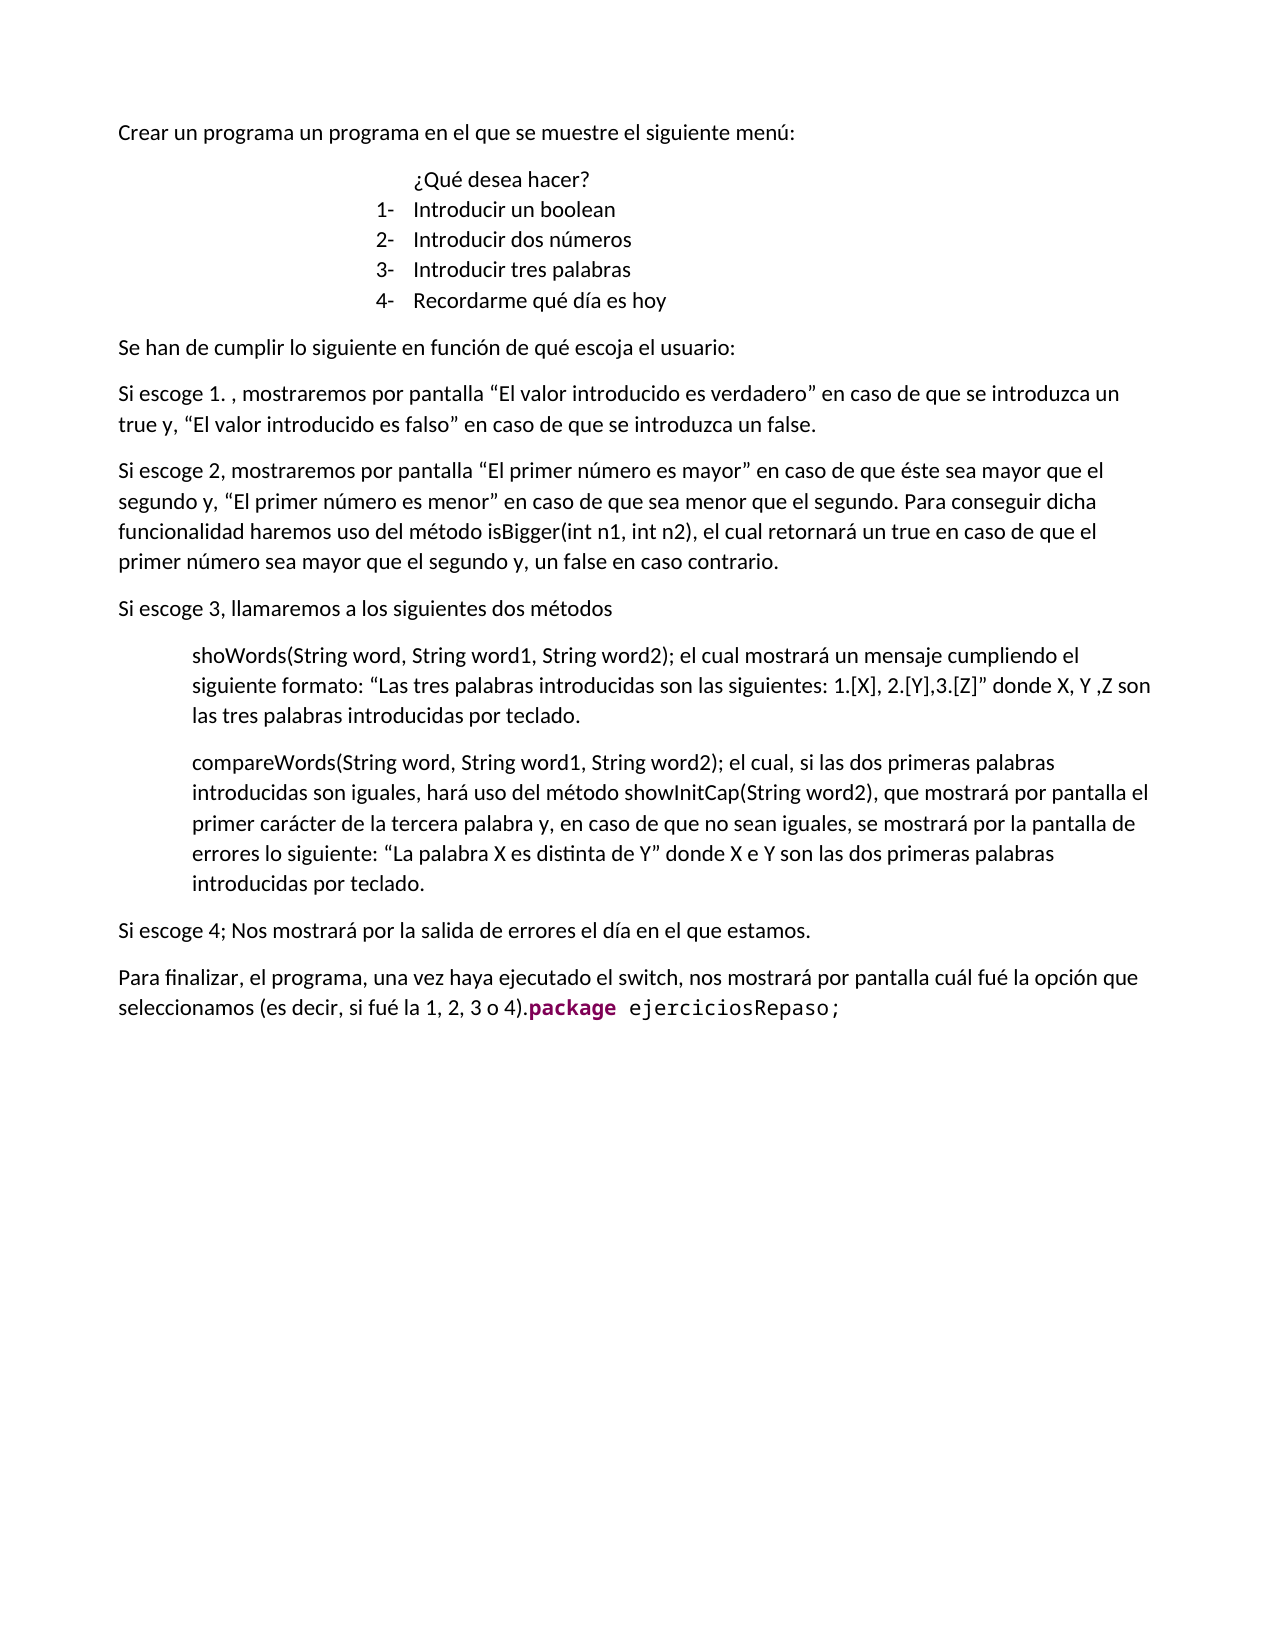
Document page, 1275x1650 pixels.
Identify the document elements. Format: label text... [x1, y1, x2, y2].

list Introducir tres palabras [376, 256, 1157, 284]
text shoWords(String word, String word1, String word2); el cual mostrará un mensaje cumpliendo el siguiente formato: “Las tres palabras introducidas son las siguientes: 1.[X], 2.[Y],3.[Z]” donde X, Y ,Z son las tres palabras introducidas por teclado. [192, 641, 1157, 729]
text Si escoge 1. , mostraremos por pantalla “El valor introducido es verdadero” en caso de que se introduzca un true y, “El valor introducido es falso” en caso de que se introduzca un false. [118, 379, 1157, 438]
text Para finalizar, el programa, una vez haya ejecutado el switch, nos mostrará por pantalla cuál fué la opción que seleccionamos (es decir, si fué la 1, 2, 3 o 4).package ejerciciosRepaso; [118, 963, 1157, 1022]
text Si escoge 4; Nos mostrará por la salida de errores el día en el que estamos. [118, 916, 1157, 944]
text compareWords(String word, String word1, String word2); el cual, si las dos primeras palabras introducidas son iguales, hará uso del método showInitCap(String word2), que mostrará por pantalla el primer carácter de la tercera palabra y, en caso de que no sean iguales, se mostrará por la pantalla de errores lo siguiente: “La palabra X es distinta de Y” donde X e Y son las dos primeras palabras introducidas por teclado. [192, 748, 1157, 897]
text Se han de cumplir lo siguiente en función de qué escoja el usuario: [118, 333, 1157, 361]
text ¿Qué desea hacer? [413, 165, 1157, 193]
list Introducir un boolean [376, 195, 1157, 223]
list Introducir dos números [376, 225, 1157, 253]
text Si escoge 3, llamaremos a los siguientes dos métodos [118, 594, 1157, 622]
text Crear un programa un programa en el que se muestre el siguiente menú: [118, 118, 1157, 146]
list Recordarme qué día es hoy [376, 286, 1157, 314]
text Si escoge 2, mostraremos por pantalla “El primer número es mayor” en caso de que éste sea mayor que el segundo y, “El primer número es menor” en caso de que sea menor que el segundo. Para conseguir dicha funcionalidad haremos uso del método isBigger(int n1, int n2), el cual retornará un true en caso de que el primer número sea mayor que el segundo y, un false en caso contrario. [118, 457, 1157, 575]
